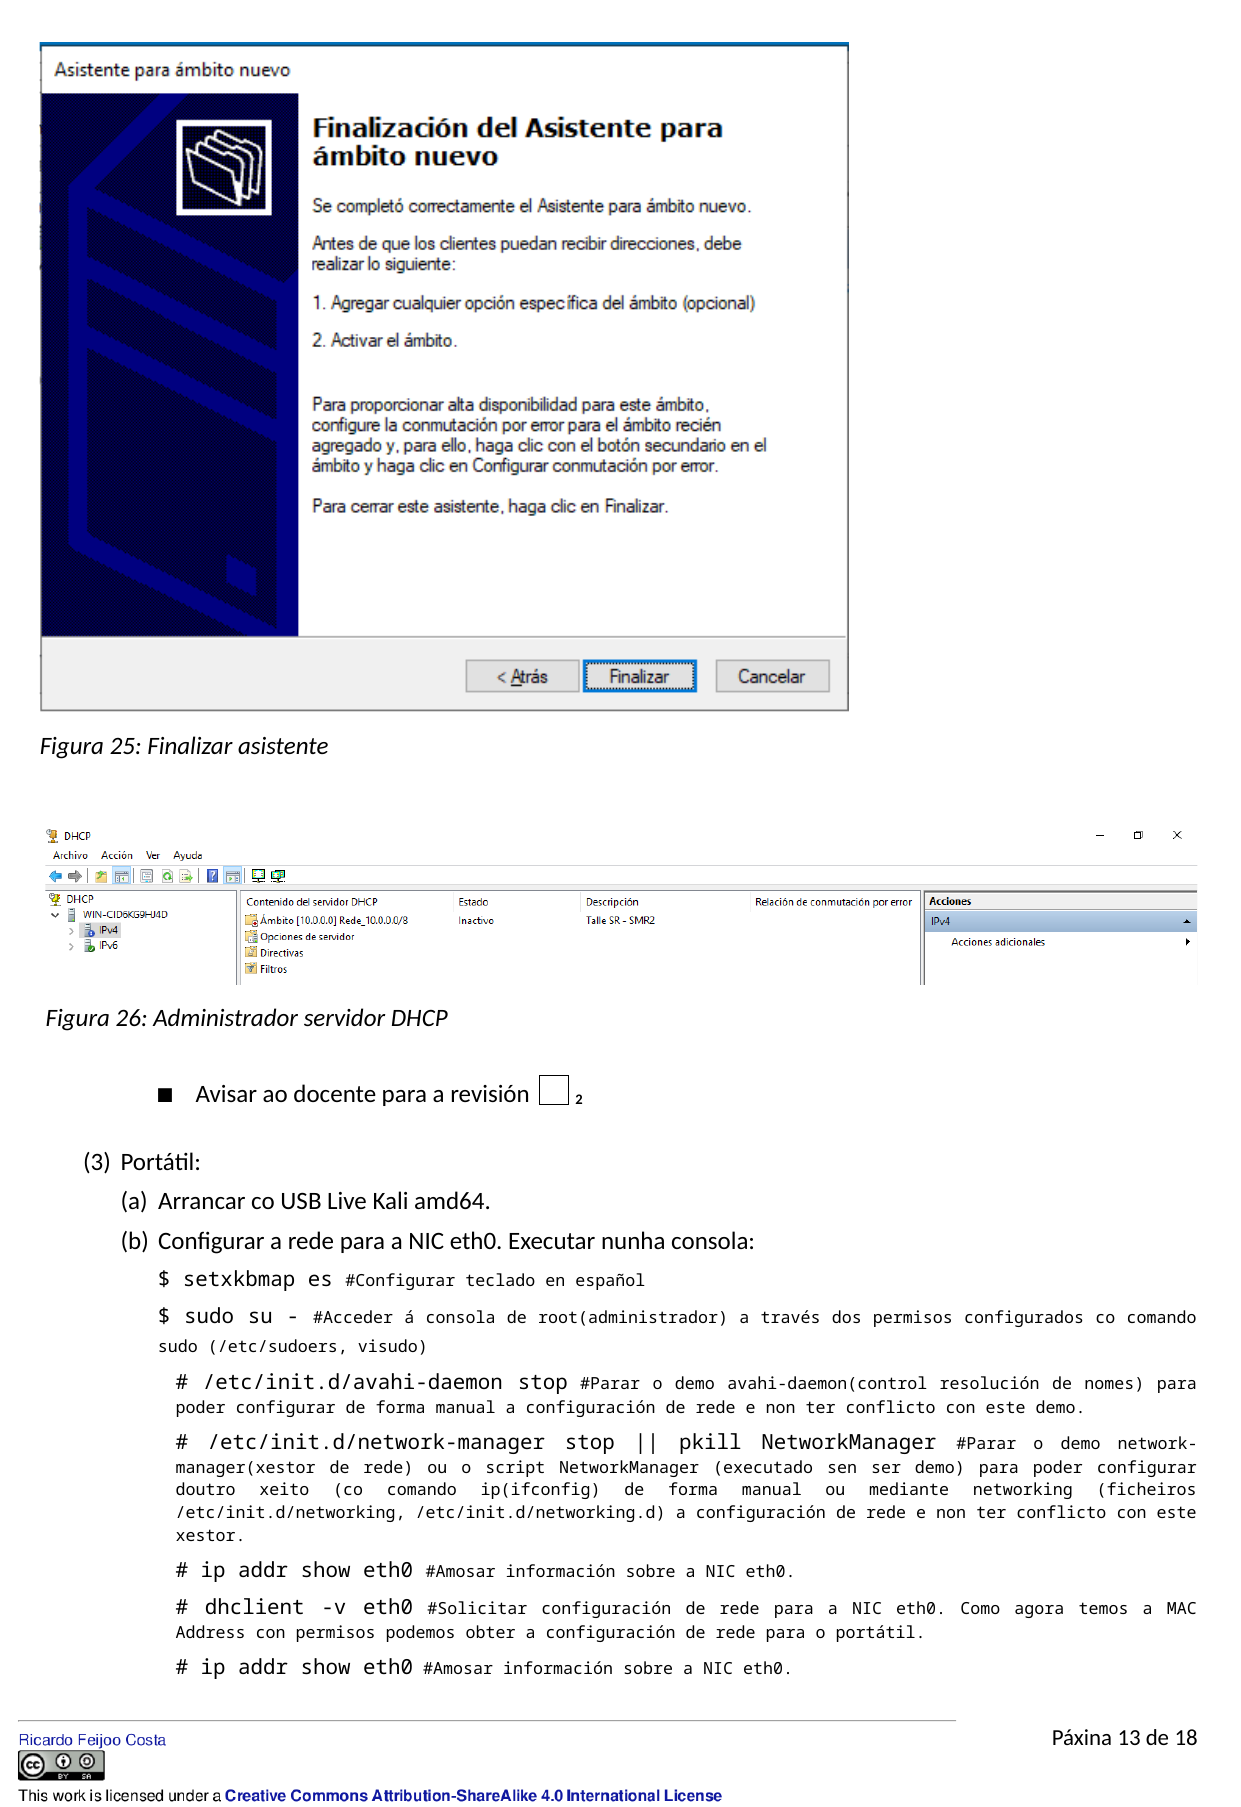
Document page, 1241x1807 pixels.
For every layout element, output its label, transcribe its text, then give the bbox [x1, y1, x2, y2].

list Arrancar co USB Live Kali amd64. [120, 1186, 1197, 1216]
picture [8, 1715, 957, 1806]
list # /etc/init.d/avahi-daemon stop #Parar o demo avahi-daemon(control resolución de nomes) para poder configurar de forma manual a configuración de rede e non ter conflicto con este demo. [140, 1367, 1197, 1418]
list Portátil: [83, 1146, 1197, 1177]
list # ip addr show eth0 #Amosar información sobre a NIC eth0. [140, 1652, 1197, 1680]
list # dhclient -v eth0 #Solicitar configuración de rede para a NIC eth0. Como agora temos a MAC Address con permisos podemos obter a configuración de rede para o portátil. [140, 1592, 1197, 1643]
list $ setxkbmap es #Configurar teclado en español [122, 1264, 1197, 1292]
text Figura 25: Finalizar asistente [39, 713, 849, 760]
picture [45, 826, 1198, 985]
list # ip addr show eth0 #Amosar información sobre a NIC eth0. [140, 1555, 1197, 1583]
picture [39, 42, 849, 713]
list Configurar a rede para a NIC eth0. Executar nunha consola: [120, 1225, 1197, 1255]
list # /etc/init.d/network-manager stop || pkill NetworkManager #Parar o demo network-manager(xestor de rede) ou o script NetworkManager (executado sen ser demo) para poder configurar doutro xeito (co comando ip(ifconfig) de forma manual ou mediante networking (ficheiros /etc/init.d/networking, /etc/init.d/networking.d) a configuración de rede e non ter conflicto con este xestor. [140, 1427, 1197, 1546]
list Avisar ao docente para a revisión 2 [158, 1078, 1197, 1108]
list $ sudo su - #Acceder á consola de root(administrador) a través dos permisos configurados co comando sudo (/etc/sudoers, visudo) [122, 1301, 1197, 1358]
text Figura 26: Administrador servidor DHCP [45, 985, 1197, 1032]
